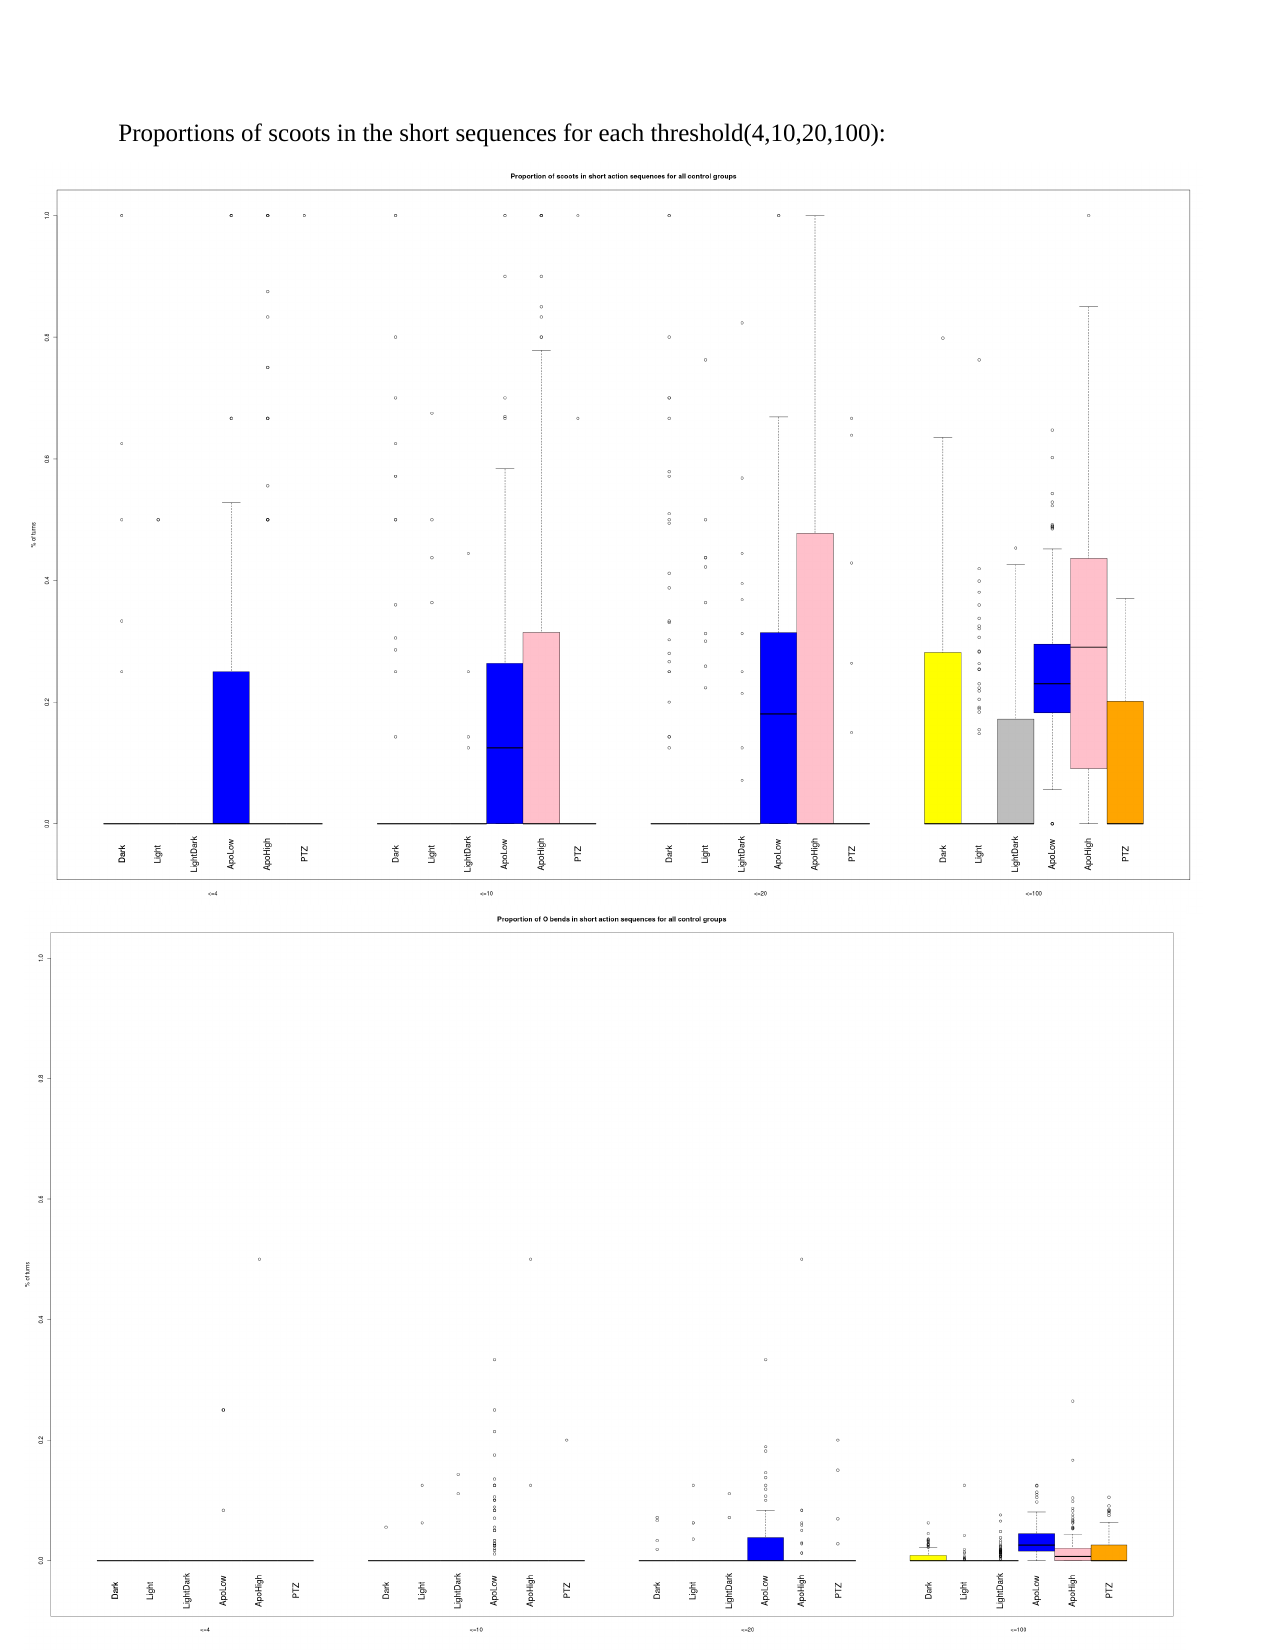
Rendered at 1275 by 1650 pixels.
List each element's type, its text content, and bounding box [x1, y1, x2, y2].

picture [23, 162, 1204, 1650]
text Proportions of scoots in the short sequences for each threshold(4,10,20,100): [118, 118, 1157, 147]
